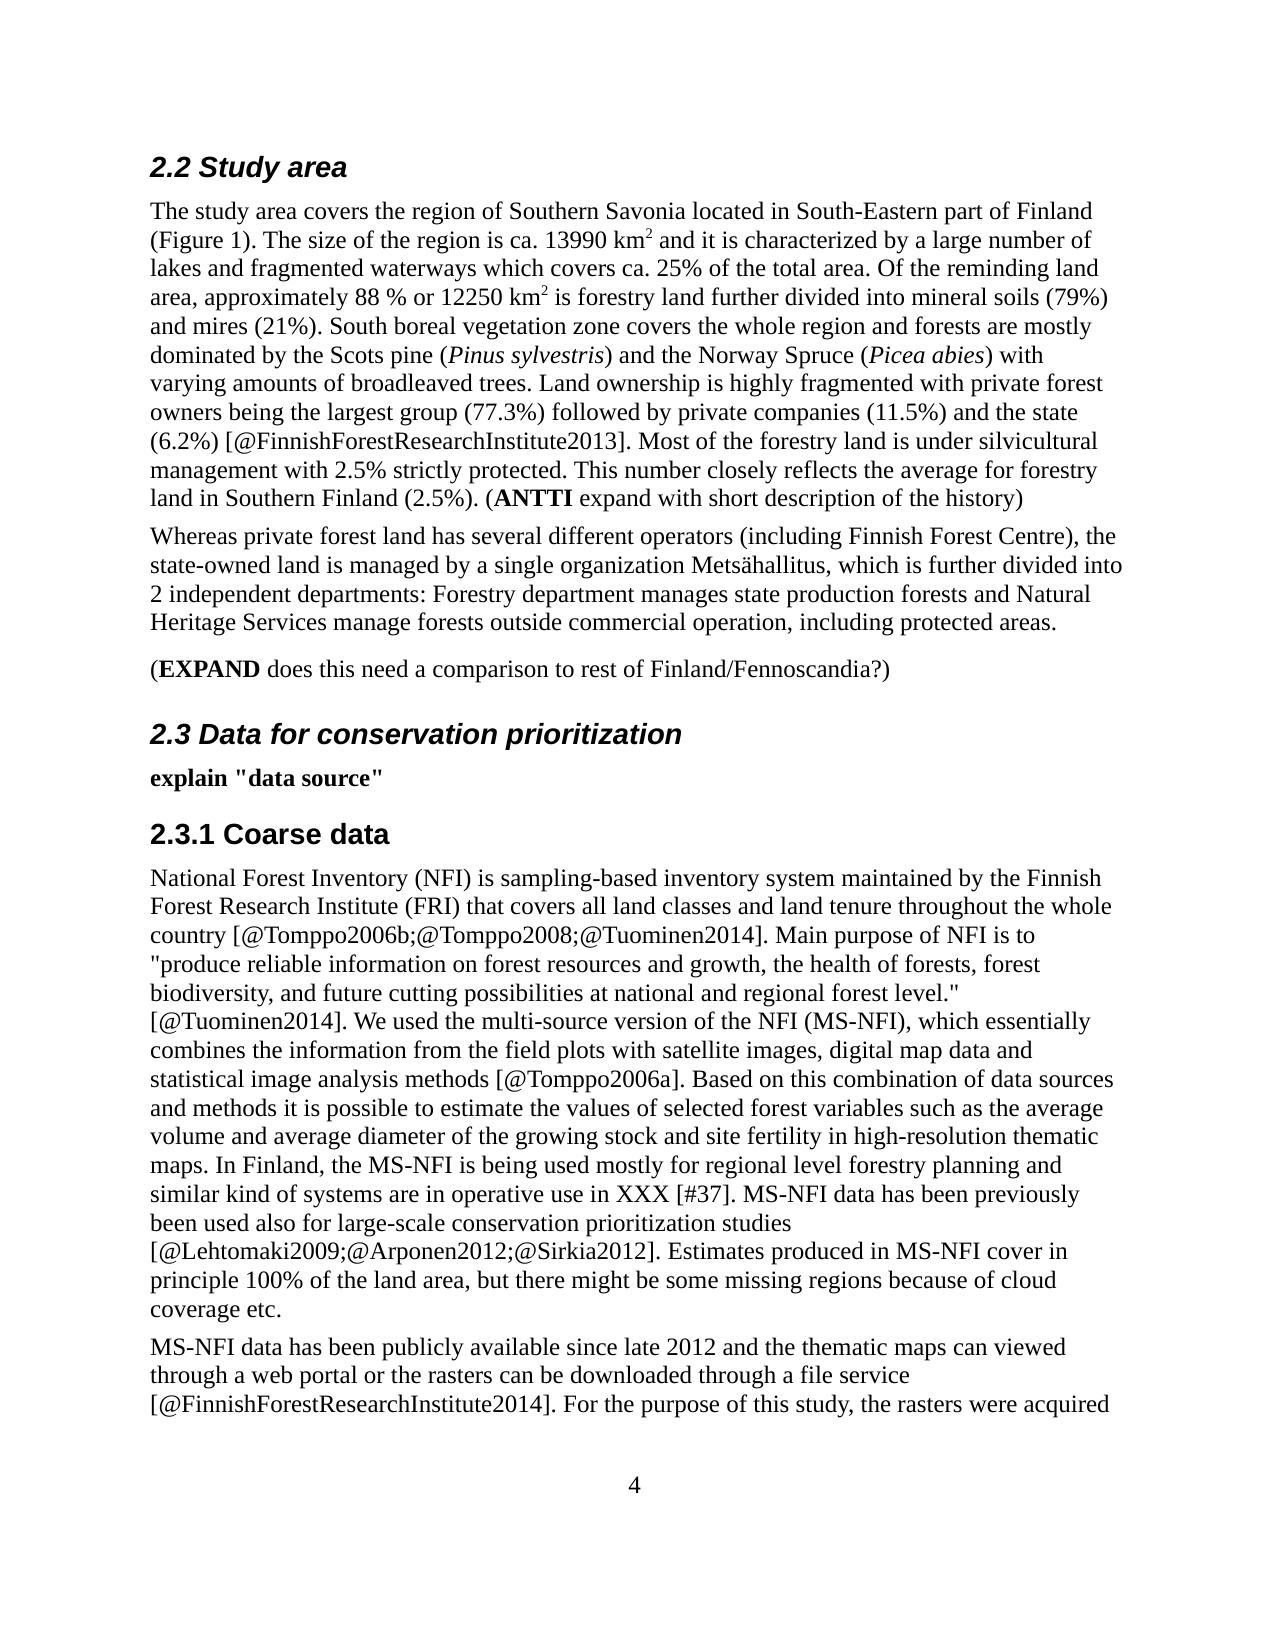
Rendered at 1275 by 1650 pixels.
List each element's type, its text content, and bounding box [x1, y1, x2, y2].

text explain "data source" [150, 763, 1125, 792]
subtitle 2.3.1 Coarse data [150, 817, 1125, 850]
subtitle 2.2 Study area [150, 150, 1125, 183]
text The study area covers the region of Southern Savonia located in South-Eastern part of Finland (Figure 1). The size of the region is ca. 13990 km2 and it is characterized by a large number of lakes and fragmented waterways which covers ca. 25% of the total area. Of the reminding land area, approximately 88 % or 12250 km2 is forestry land further divided into mineral soils (79%) and mires (21%). South boreal vegetation zone covers the whole region and forests are mostly dominated by the Scots pine (Pinus sylvestris) and the Norway Spruce (Picea abies) with varying amounts of broadleaved trees. Land ownership is highly fragmented with private forest owners being the largest group (77.3%) followed by private companies (11.5%) and the state (6.2%) [@FinnishForestResearchInstitute2013]. Most of the forestry land is under silvicultural management with 2.5% strictly protected. This number closely reflects the average for forestry land in Southern Finland (2.5%). (ANTTI expand with short description of the history) [150, 196, 1125, 512]
text MS-NFI data has been publicly available since late 2012 and the thematic maps can viewed through a web portal or the rasters can be downloaded through a file service [@FinnishForestResearchInstitute2014]. For the purpose of this study, the rasters were acquired [150, 1332, 1125, 1418]
text (EXPAND does this need a comparison to rest of Finland/Fennoscandia?) [150, 654, 1125, 683]
subtitle 2.3 Data for conservation prioritization [150, 717, 1125, 750]
text Whereas private forest land has several different operators (including Finnish Forest Centre), the state-owned land is managed by a single organization Metsähallitus, which is further divided into 2 independent departments: Forestry department manages state production forests and Natural Heritage Services manage forests outside commercial operation, including protected areas. [150, 521, 1125, 636]
text National Forest Inventory (NFI) is sampling-based inventory system maintained by the Finnish Forest Research Institute (FRI) that covers all land classes and land tenure throughout the whole country [@Tomppo2006b;@Tomppo2008;@Tuominen2014]. Main purpose of NFI is to "produce reliable information on forest resources and growth, the health of forests, forest biodiversity, and future cutting possibilities at national and regional forest level." [@Tuominen2014]. We used the multi-source version of the NFI (MS-NFI), which essentially combines the information from the field plots with satellite images, digital map data and statistical image analysis methods [@Tomppo2006a]. Based on this combination of data sources and methods it is possible to estimate the values of selected forest variables such as the average volume and average diameter of the growing stock and site fertility in high-resolution thematic maps. In Finland, the MS-NFI is being used mostly for regional level forestry planning and similar kind of systems are in operative use in XXX [#37]. MS-NFI data has been previously been used also for large-scale conservation prioritization studies [@Lehtomaki2009;@Arponen2012;@Sirkia2012]. Estimates produced in MS-NFI cover in principle 100% of the land area, but there might be some missing regions because of cloud coverage etc. [150, 863, 1125, 1323]
